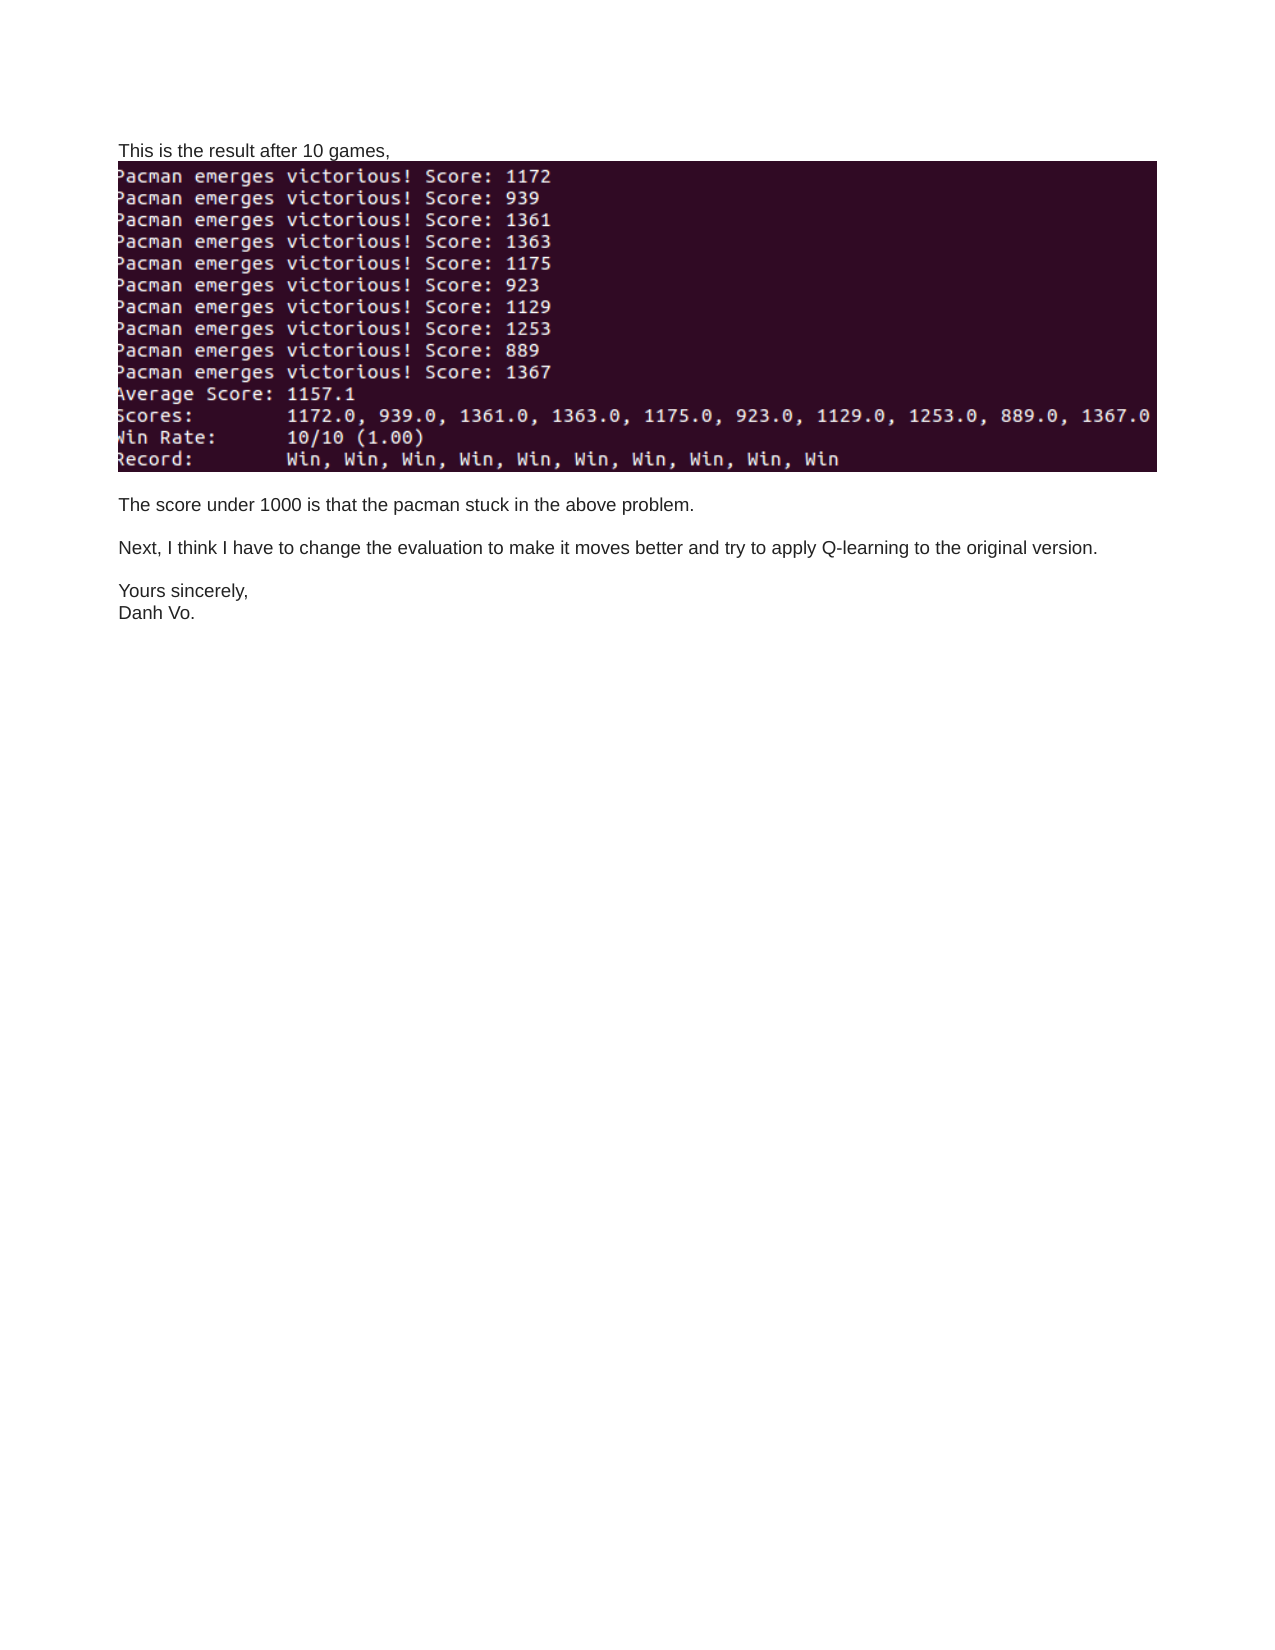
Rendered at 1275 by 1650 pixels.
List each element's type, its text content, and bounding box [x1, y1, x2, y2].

text Next, I think I have to change the evaluation to make it moves better and try to apply Q-learning to the original version. [118, 537, 1157, 558]
text Danh Vo. [118, 601, 1157, 623]
picture [118, 161, 1157, 472]
text The score under 1000 is that the pacman stuck in the above problem. [118, 494, 1157, 515]
text This is the result after 10 games, [118, 140, 1157, 161]
text Yours sincerely, [118, 580, 1157, 601]
